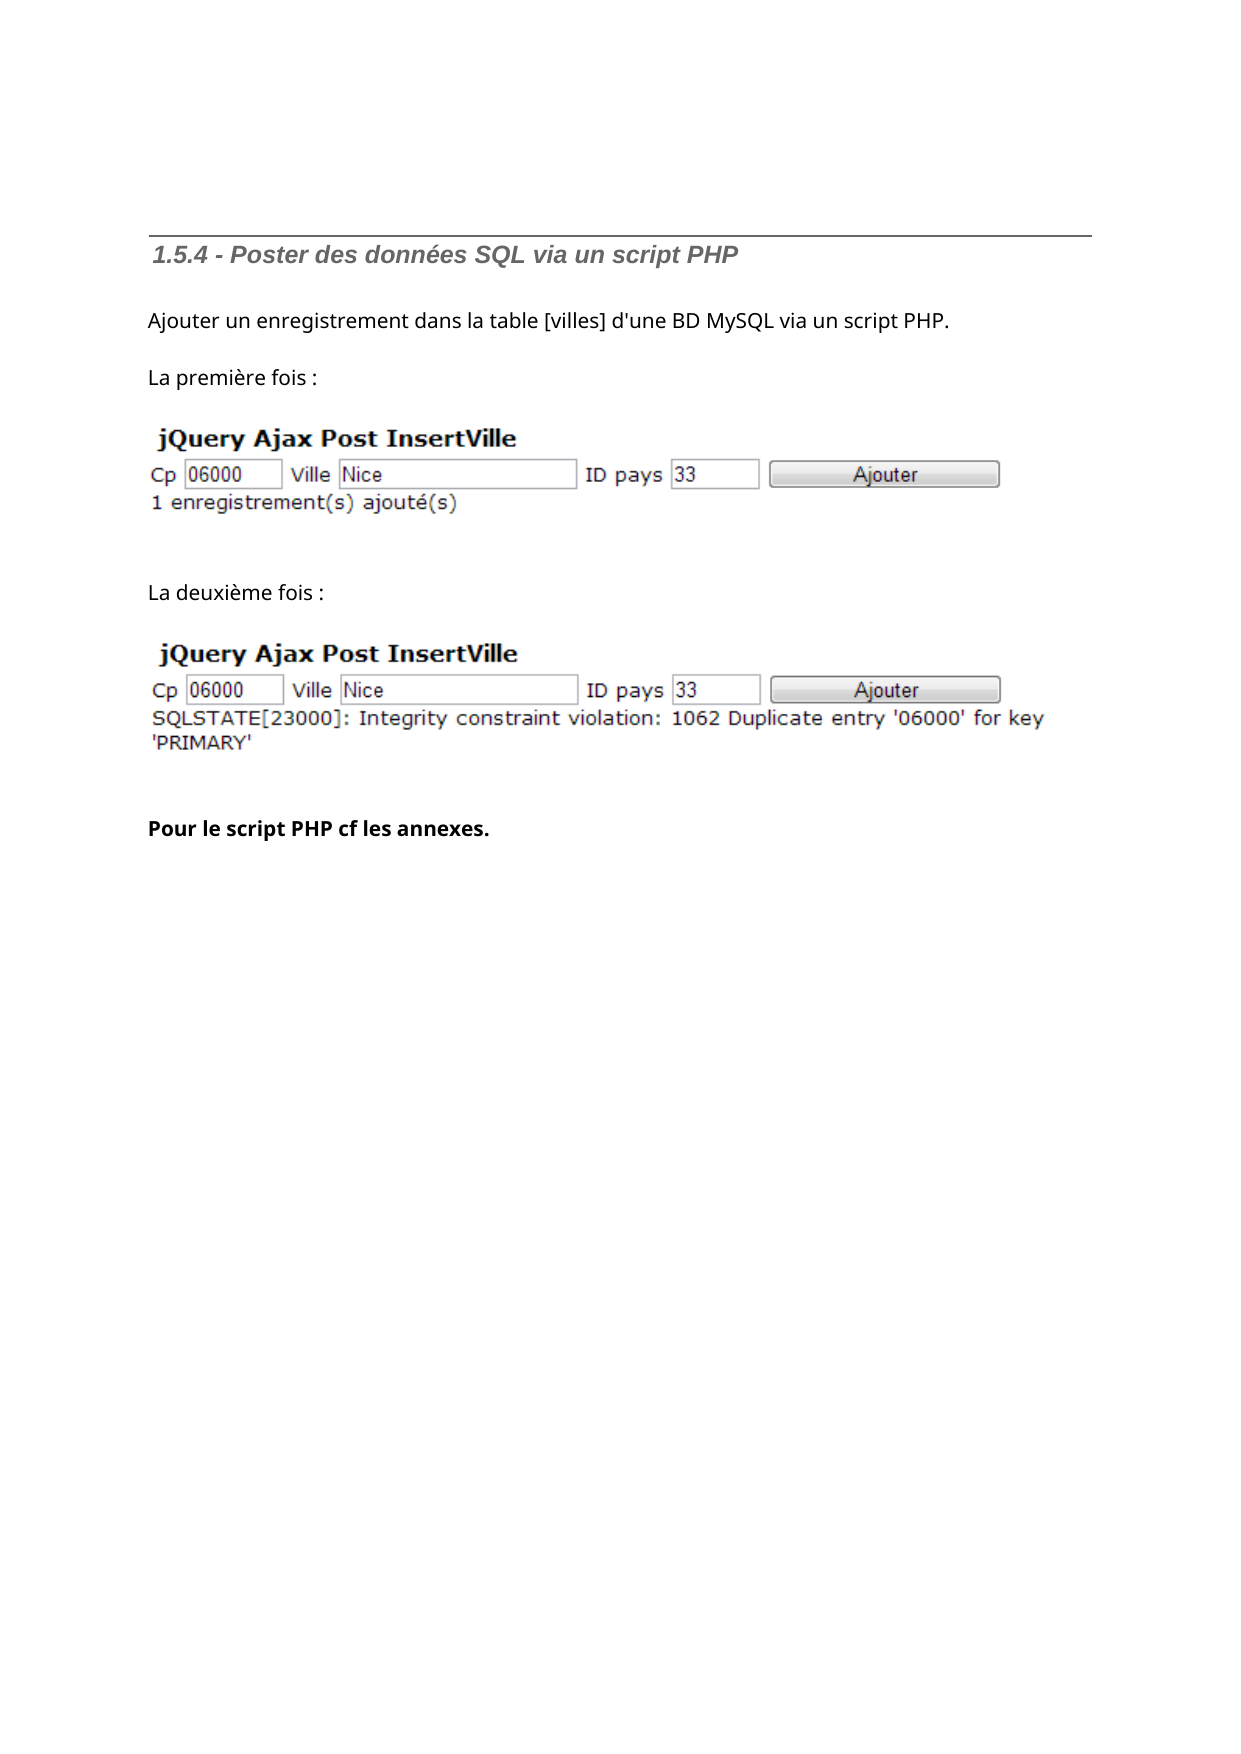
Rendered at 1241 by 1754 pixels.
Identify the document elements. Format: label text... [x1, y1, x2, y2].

picture [149, 636, 1051, 756]
text La deuxième fois : [148, 578, 1092, 607]
text Ajouter un enregistrement dans la table [villes] d'une BD MySQL via un script PHP. [148, 306, 1092, 334]
text Pour le script PHP cf les annexes. [148, 814, 1092, 842]
picture [149, 421, 1008, 520]
text La première fois : [148, 363, 1092, 391]
subtitle - Poster des données SQL via un script PHP [149, 237, 1092, 271]
